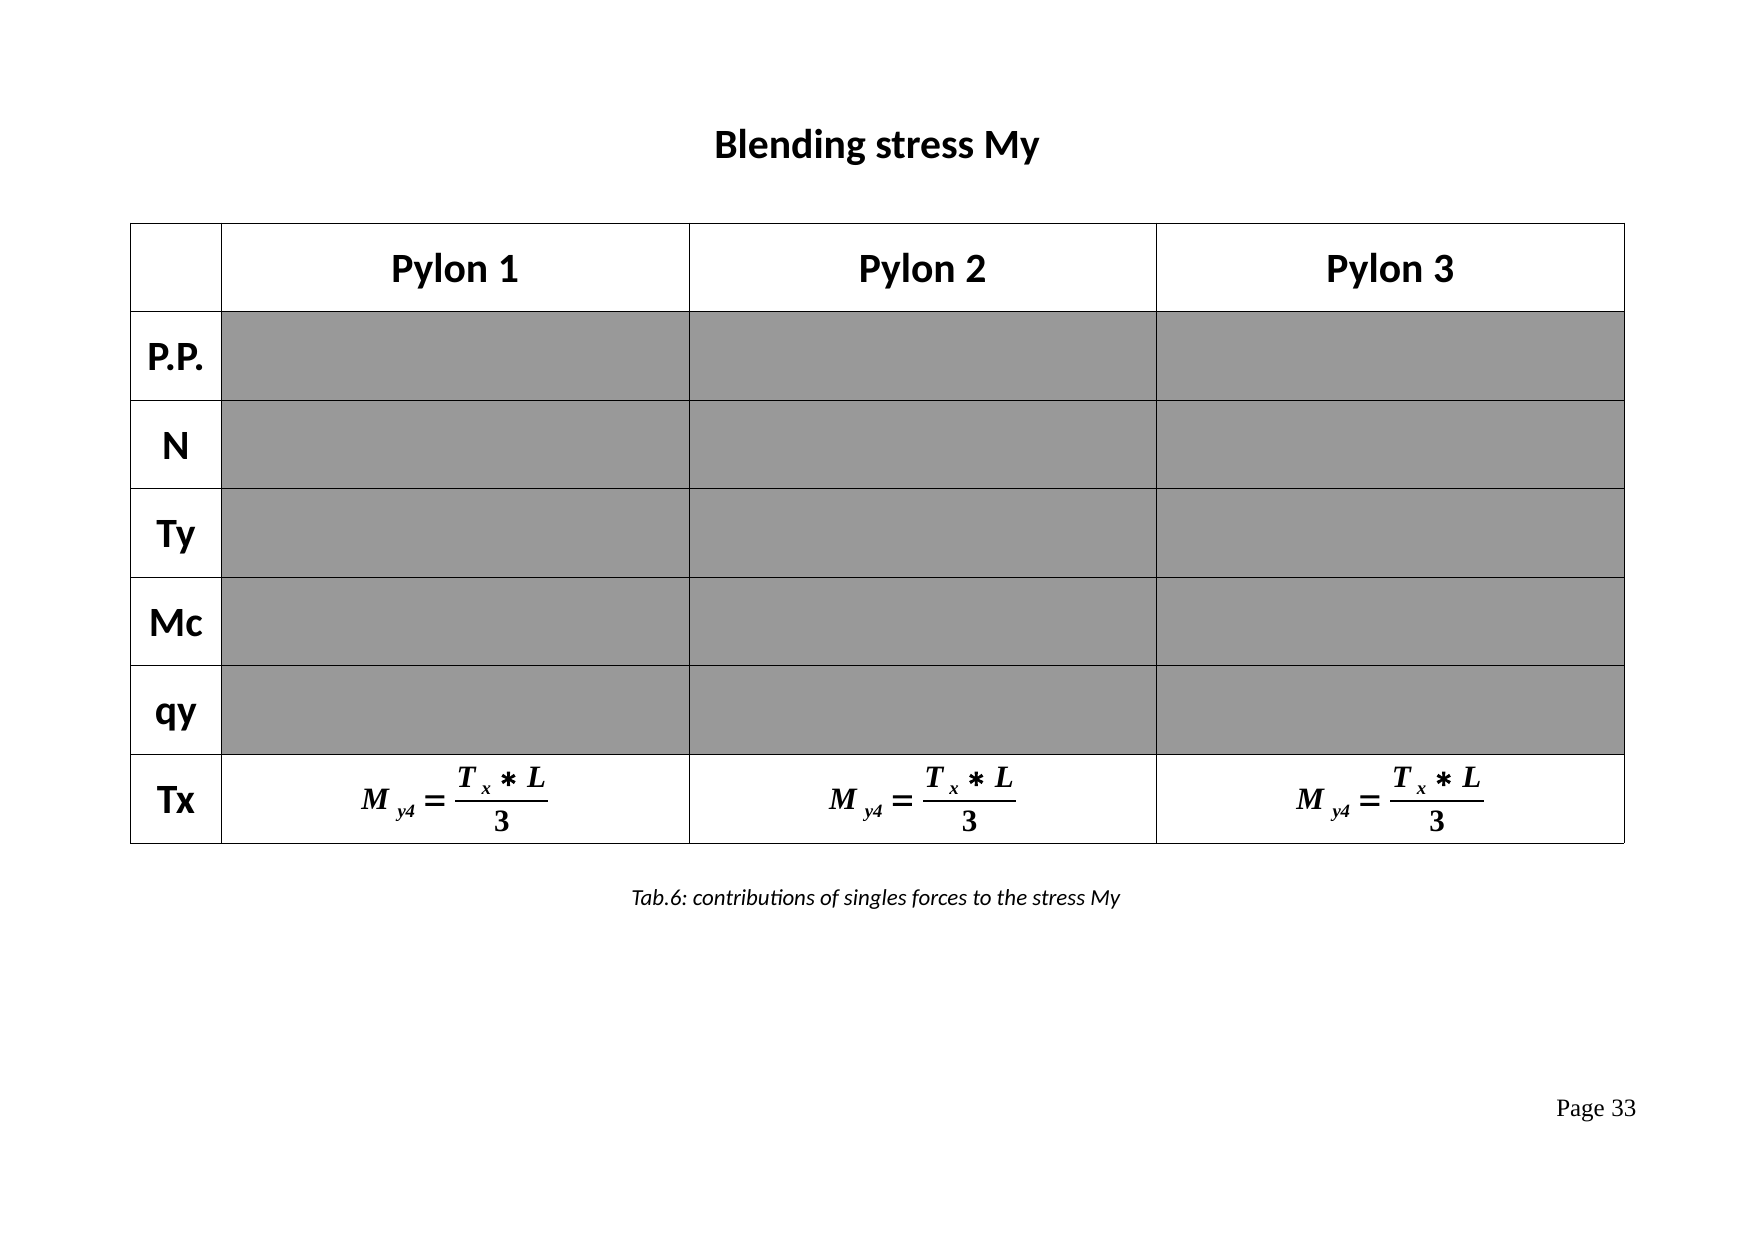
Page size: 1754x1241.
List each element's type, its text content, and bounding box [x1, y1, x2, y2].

table_cell [690, 666, 1156, 754]
table_cell [222, 401, 689, 488]
text Blending stress My [118, 118, 1636, 169]
table_cell [690, 401, 1156, 488]
table_cell [1157, 666, 1624, 754]
table_cell [1157, 312, 1624, 400]
table_cell [1157, 489, 1624, 577]
text Tab.6: contributions of singles forces to the stress My [118, 883, 1636, 911]
table_cell [1157, 578, 1624, 665]
table_cell Ty [131, 489, 221, 577]
table_header Pylon 1 [222, 224, 689, 311]
table_cell [222, 578, 689, 665]
table_cell [1157, 401, 1624, 488]
table_header Pylon 2 [690, 224, 1156, 311]
table_cell Mc [131, 578, 221, 665]
table_cell [690, 578, 1156, 665]
table_cell [690, 755, 1156, 842]
table_cell [1157, 755, 1624, 842]
table_cell N [131, 401, 221, 488]
table_cell [690, 312, 1156, 400]
table_header Pylon 3 [1157, 224, 1624, 311]
table_cell qy [131, 666, 221, 754]
table_cell P.P. [131, 312, 221, 400]
table_cell [222, 755, 689, 842]
table_cell [690, 489, 1156, 577]
table_cell [222, 312, 689, 400]
table_header [131, 224, 221, 311]
table_cell [222, 666, 689, 754]
table_cell [222, 489, 689, 577]
table_cell Tx [131, 755, 221, 842]
